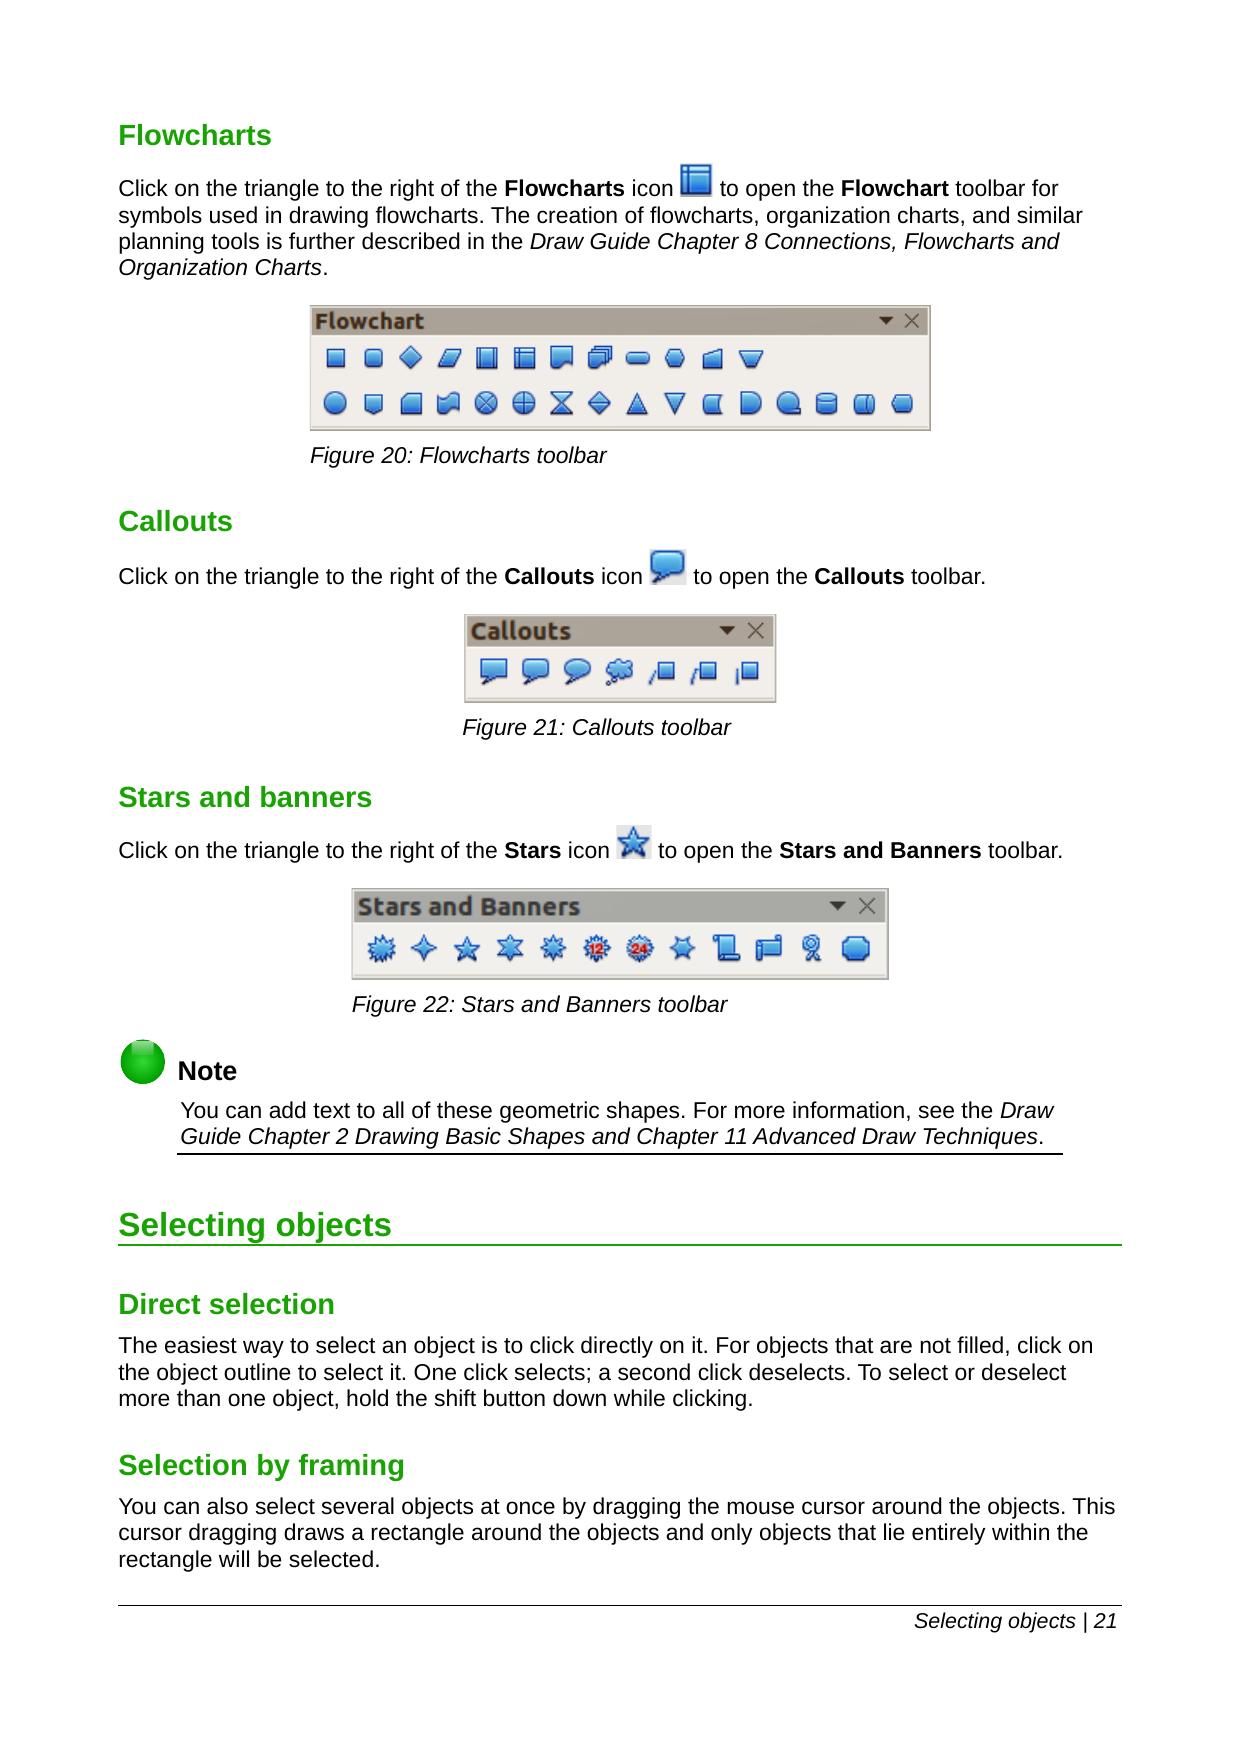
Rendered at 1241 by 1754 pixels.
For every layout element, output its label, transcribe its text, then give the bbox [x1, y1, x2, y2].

list Figure 22: Stars and Banners toolbar [352, 991, 889, 1017]
subtitle Selecting objects [118, 1205, 1122, 1244]
subtitle Note [118, 1037, 1122, 1086]
picture [464, 614, 777, 703]
picture [649, 549, 687, 585]
text Figure 20: Flowcharts toolbar [310, 442, 931, 468]
text Click on the triangle to the right of the Flowcharts icon to open the Flowchart toolbar for symbols used in drawing flowcharts. The creation of flowcharts, organization charts, and similar planning tools is further described in the Draw Guide Chapter 8 Connections, Flowcharts and Organization Charts. [118, 163, 1122, 281]
subtitle Flowcharts [118, 118, 1122, 152]
picture [351, 888, 889, 980]
picture [309, 305, 931, 431]
list Figure 21: Callouts toolbar [462, 714, 779, 741]
picture [616, 825, 652, 859]
list Click on the triangle to the right of the Callouts icon to open the Callouts toolbar. [118, 549, 1122, 589]
text You can also select several objects at once by dragging the mouse cursor around the objects. This cursor dragging draws a rectangle around the objects and only objects that lie entirely within the rectangle will be selected. [118, 1493, 1122, 1572]
subtitle Stars and banners [118, 780, 1122, 814]
subtitle Direct selection [118, 1287, 1122, 1321]
subtitle Selection by framing [118, 1448, 1122, 1481]
subtitle Callouts [118, 504, 1122, 537]
text The easiest way to select an object is to click directly on it. For objects that are not filled, click on the object outline to select it. One click selects; a second click deselects. To select or deselect more than one object, hold the shift button down while clicking. [118, 1332, 1122, 1411]
list You can add text to all of these geometric shapes. For more information, see the Draw Guide Chapter 2 Drawing Basic Shapes and Chapter 11 Advanced Draw Techniques. [177, 1094, 1063, 1153]
picture [679, 163, 714, 197]
list Click on the triangle to the right of the Stars icon to open the Stars and Banners toolbar. [118, 825, 1122, 864]
